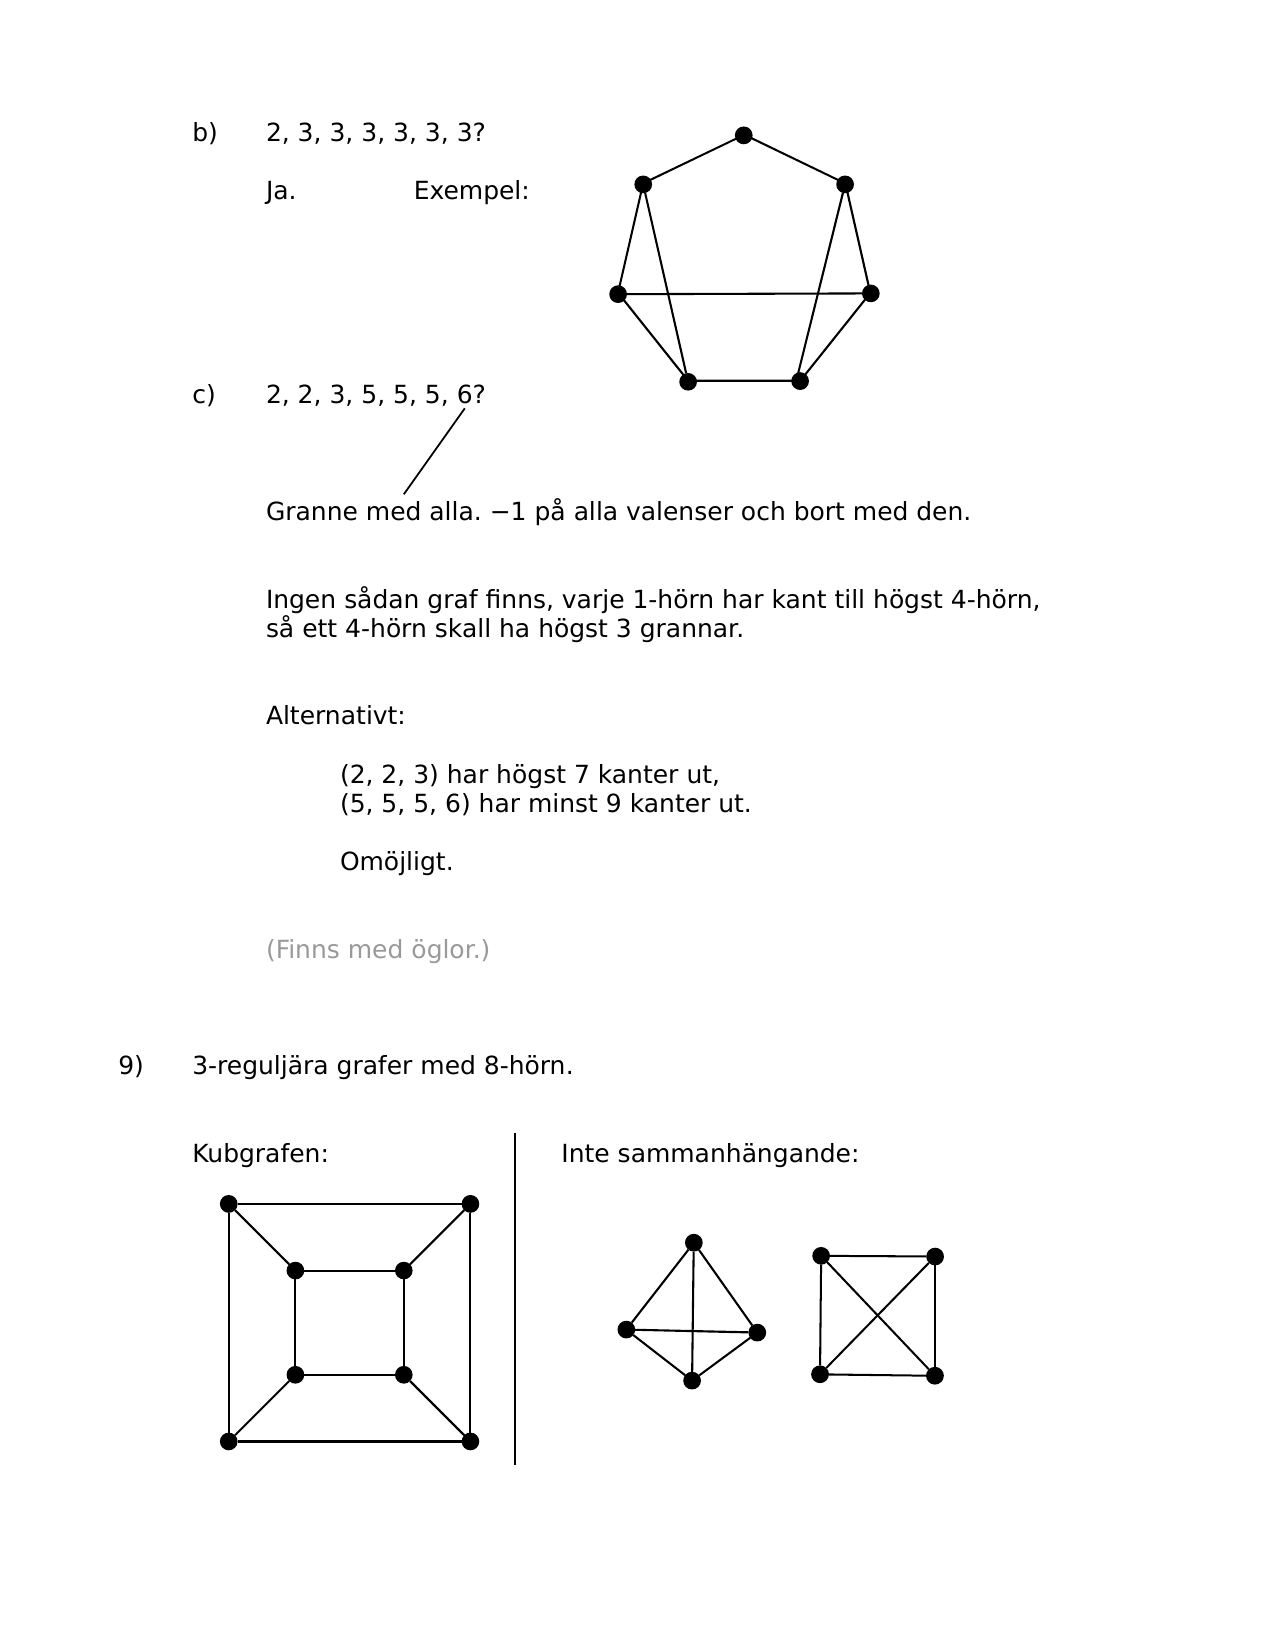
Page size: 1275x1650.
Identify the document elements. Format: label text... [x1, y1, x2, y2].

text Omöjligt. [118, 847, 1157, 876]
text c) 2, 2, 3, 5, 5, 5, 6? [118, 381, 1157, 410]
text så ett 4-hörn skall ha högst 3 grannar. [118, 614, 1157, 643]
text b) 2, 3, 3, 3, 3, 3, 3? [118, 118, 1157, 147]
text Inte sammanhängande: [516, 1139, 1157, 1168]
text Granne med alla. −1 på alla valenser och bort med den. [118, 497, 1157, 526]
text [647, 176, 841, 206]
text (5, 5, 5, 6) har minst 9 kanter ut. [118, 789, 1157, 818]
text 9) 3-reguljära grafer med 8-hörn. [118, 1051, 1157, 1081]
text Kubgrafen: [118, 1139, 514, 1168]
text [849, 176, 1157, 206]
text (2, 2, 3) har högst 7 kanter ut, [118, 760, 1157, 789]
text Alternativt: [118, 701, 1157, 731]
text Ja. Exempel: [118, 176, 639, 206]
text (Finns med öglor.) [118, 935, 1157, 964]
text Ingen sådan graf finns, varje 1-hörn har kant till högst 4-hörn, [118, 585, 1157, 614]
